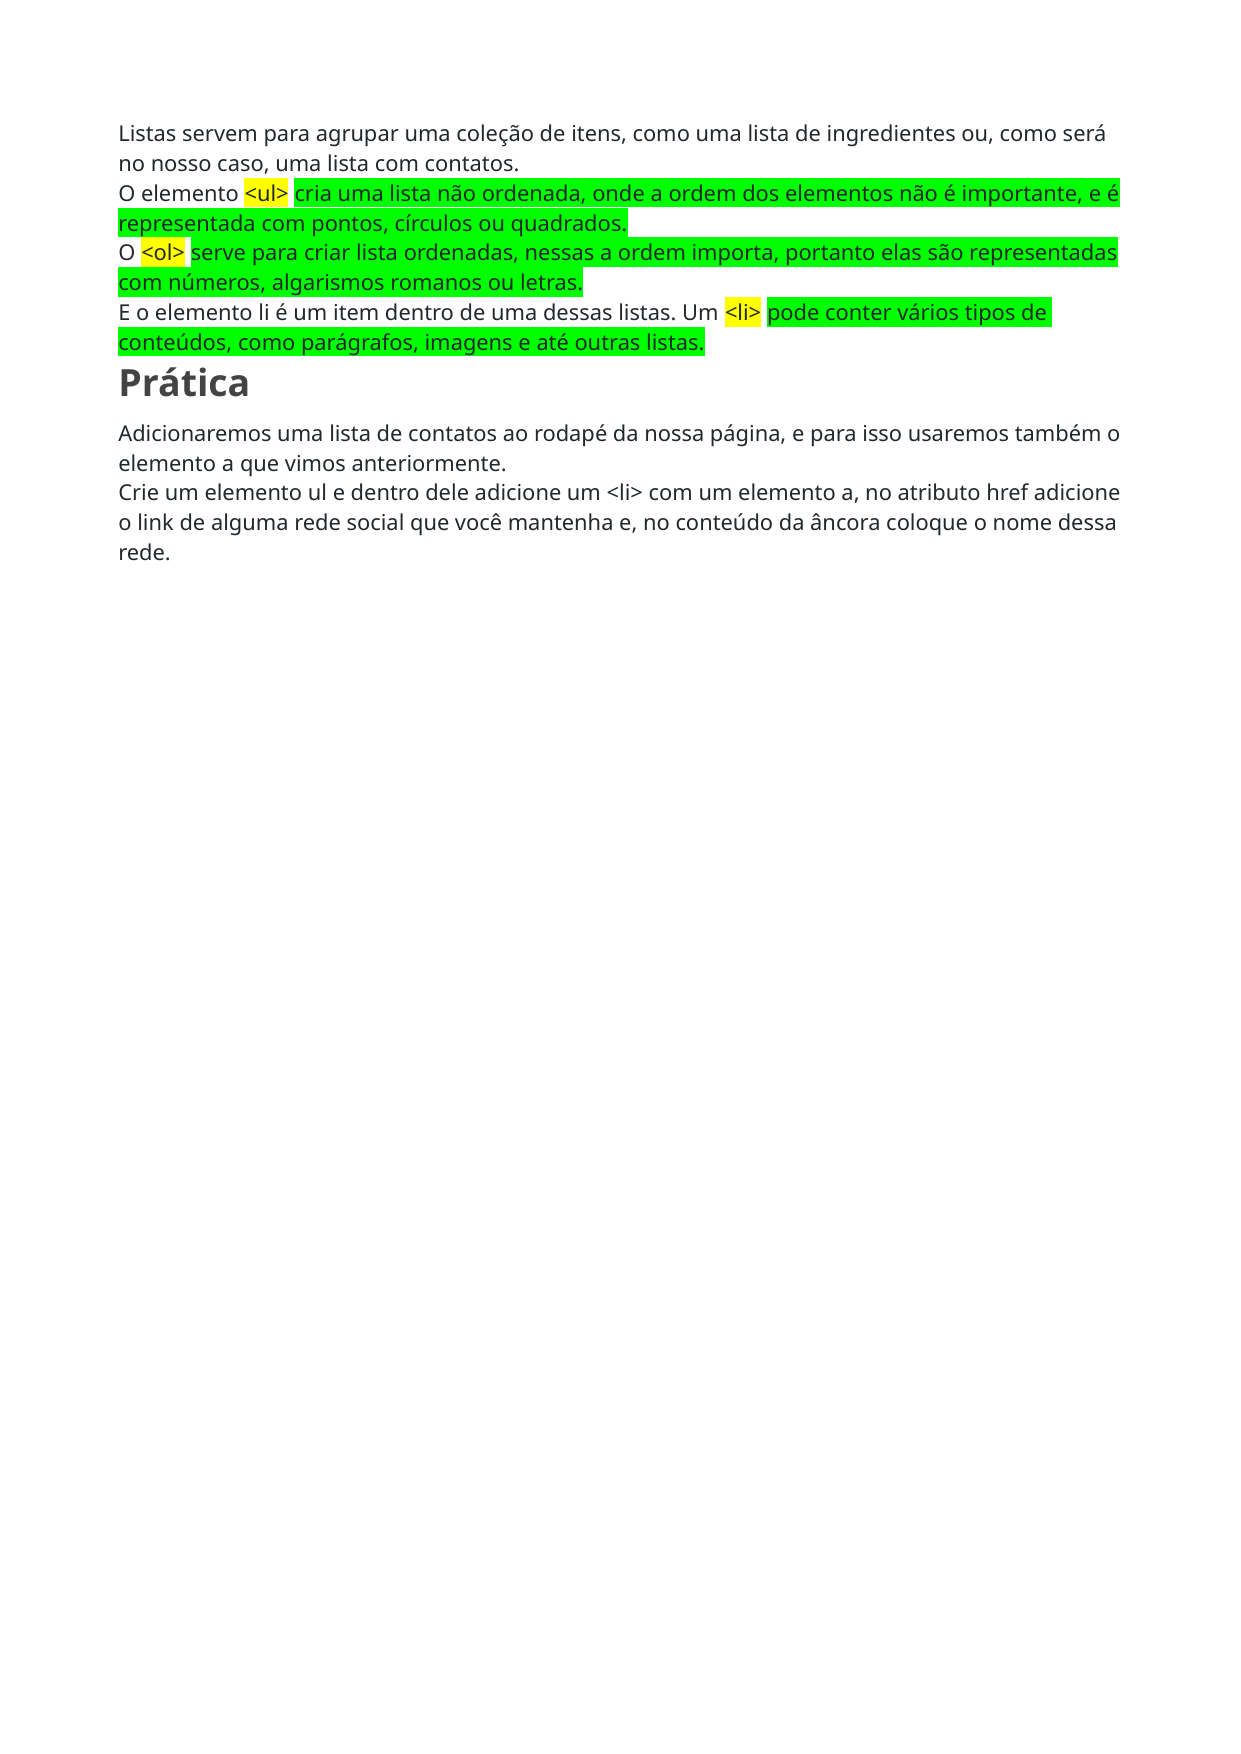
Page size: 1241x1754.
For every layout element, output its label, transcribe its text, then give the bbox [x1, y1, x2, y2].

text E o elemento li é um item dentro de uma dessas listas. Um <li> pode conter vários tipos de conteúdos, como parágrafos, imagens e até outras listas. [118, 297, 1122, 356]
text Crie um elemento ul e dentro dele adicione um <li> com um elemento a, no atributo href adicione o link de alguma rede social que você mantenha e, no conteúdo da âncora coloque o nome dessa rede. [118, 477, 1122, 567]
subtitle Prática [118, 356, 1122, 407]
text Adicionaremos uma lista de contatos ao rodapé da nossa página, e para isso usaremos também o elemento a que vimos anteriormente. [118, 418, 1122, 477]
text Listas servem para agrupar uma coleção de itens, como uma lista de ingredientes ou, como será no nosso caso, uma lista com contatos. [118, 118, 1122, 178]
text O <ol> serve para criar lista ordenadas, nessas a ordem importa, portanto elas são representadas com números, algarismos romanos ou letras. [118, 237, 1122, 297]
text O elemento <ul> cria uma lista não ordenada, onde a ordem dos elementos não é importante, e é representada com pontos, círculos ou quadrados. [118, 178, 1122, 237]
